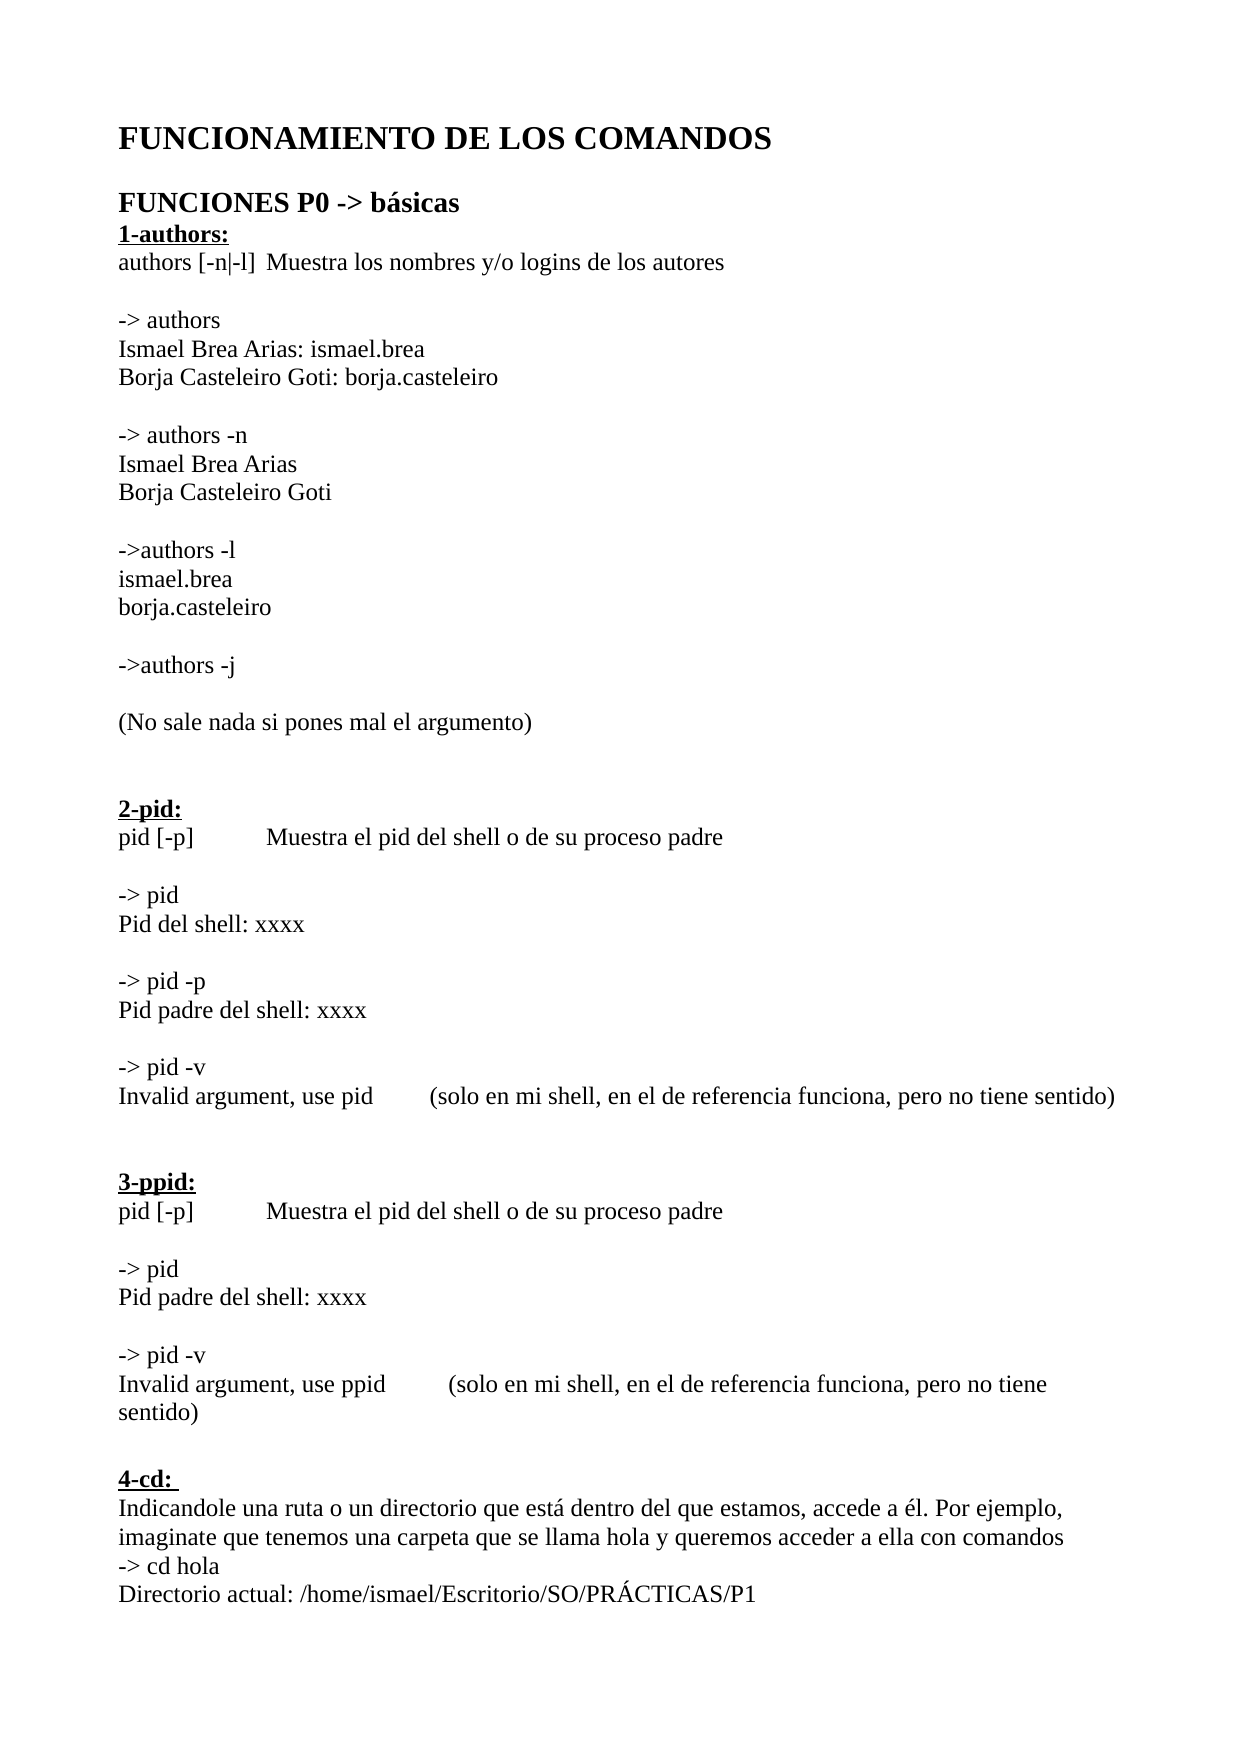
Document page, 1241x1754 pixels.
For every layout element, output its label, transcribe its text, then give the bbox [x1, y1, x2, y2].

text -> pid [118, 880, 1122, 909]
text ismael.brea [118, 564, 1122, 592]
text Directorio actual: /home/ismael/Escritorio/SO/PRÁCTICAS/P1 [118, 1579, 1122, 1608]
text -> pid -v [118, 1340, 1122, 1369]
text Borja Casteleiro Goti: borja.casteleiro [118, 362, 1122, 391]
text (No sale nada si pones mal el argumento) [118, 707, 1122, 736]
text FUNCIONES P0 -> básicas [118, 185, 1122, 219]
text authors [-n|-l] Muestra los nombres y/o logins de los autores [118, 247, 1122, 276]
text borja.casteleiro [118, 592, 1122, 621]
text Invalid argument, use ppid (solo en mi shell, en el de referencia funciona, pero no tiene sentido) [118, 1369, 1122, 1426]
text Pid padre del shell: xxxx [118, 995, 1122, 1024]
text Ismael Brea Arias: ismael.brea [118, 334, 1122, 362]
text Ismael Brea Arias [118, 449, 1122, 477]
text -> cd hola [118, 1551, 1122, 1579]
text ->authors -j [118, 650, 1122, 679]
text Pid del shell: xxxx [118, 909, 1122, 937]
text Invalid argument, use pid (solo en mi shell, en el de referencia funciona, pero no tiene sentido) [118, 1081, 1122, 1110]
text 3-ppid: [118, 1167, 1122, 1196]
text ->authors -l [118, 535, 1122, 564]
text -> pid -p [118, 966, 1122, 995]
text -> authors [118, 305, 1122, 334]
text pid [-p] Muestra el pid del shell o de su proceso padre [118, 1196, 1122, 1225]
text Indicandole una ruta o un directorio que está dentro del que estamos, accede a él. Por ejemplo, imaginate que tenemos una carpeta que se llama hola y queremos acceder a ella con comandos [118, 1493, 1122, 1551]
text -> pid -v [118, 1052, 1122, 1081]
text -> authors -n [118, 420, 1122, 449]
text FUNCIONAMIENTO DE LOS COMANDOS [118, 118, 1122, 156]
text -> pid [118, 1254, 1122, 1282]
text pid [-p] Muestra el pid del shell o de su proceso padre [118, 822, 1122, 851]
text Borja Casteleiro Goti [118, 477, 1122, 506]
text 4-cd: [118, 1464, 1122, 1493]
text 2-pid: [118, 794, 1122, 822]
text 1-authors: [118, 219, 1122, 247]
text Pid padre del shell: xxxx [118, 1282, 1122, 1311]
